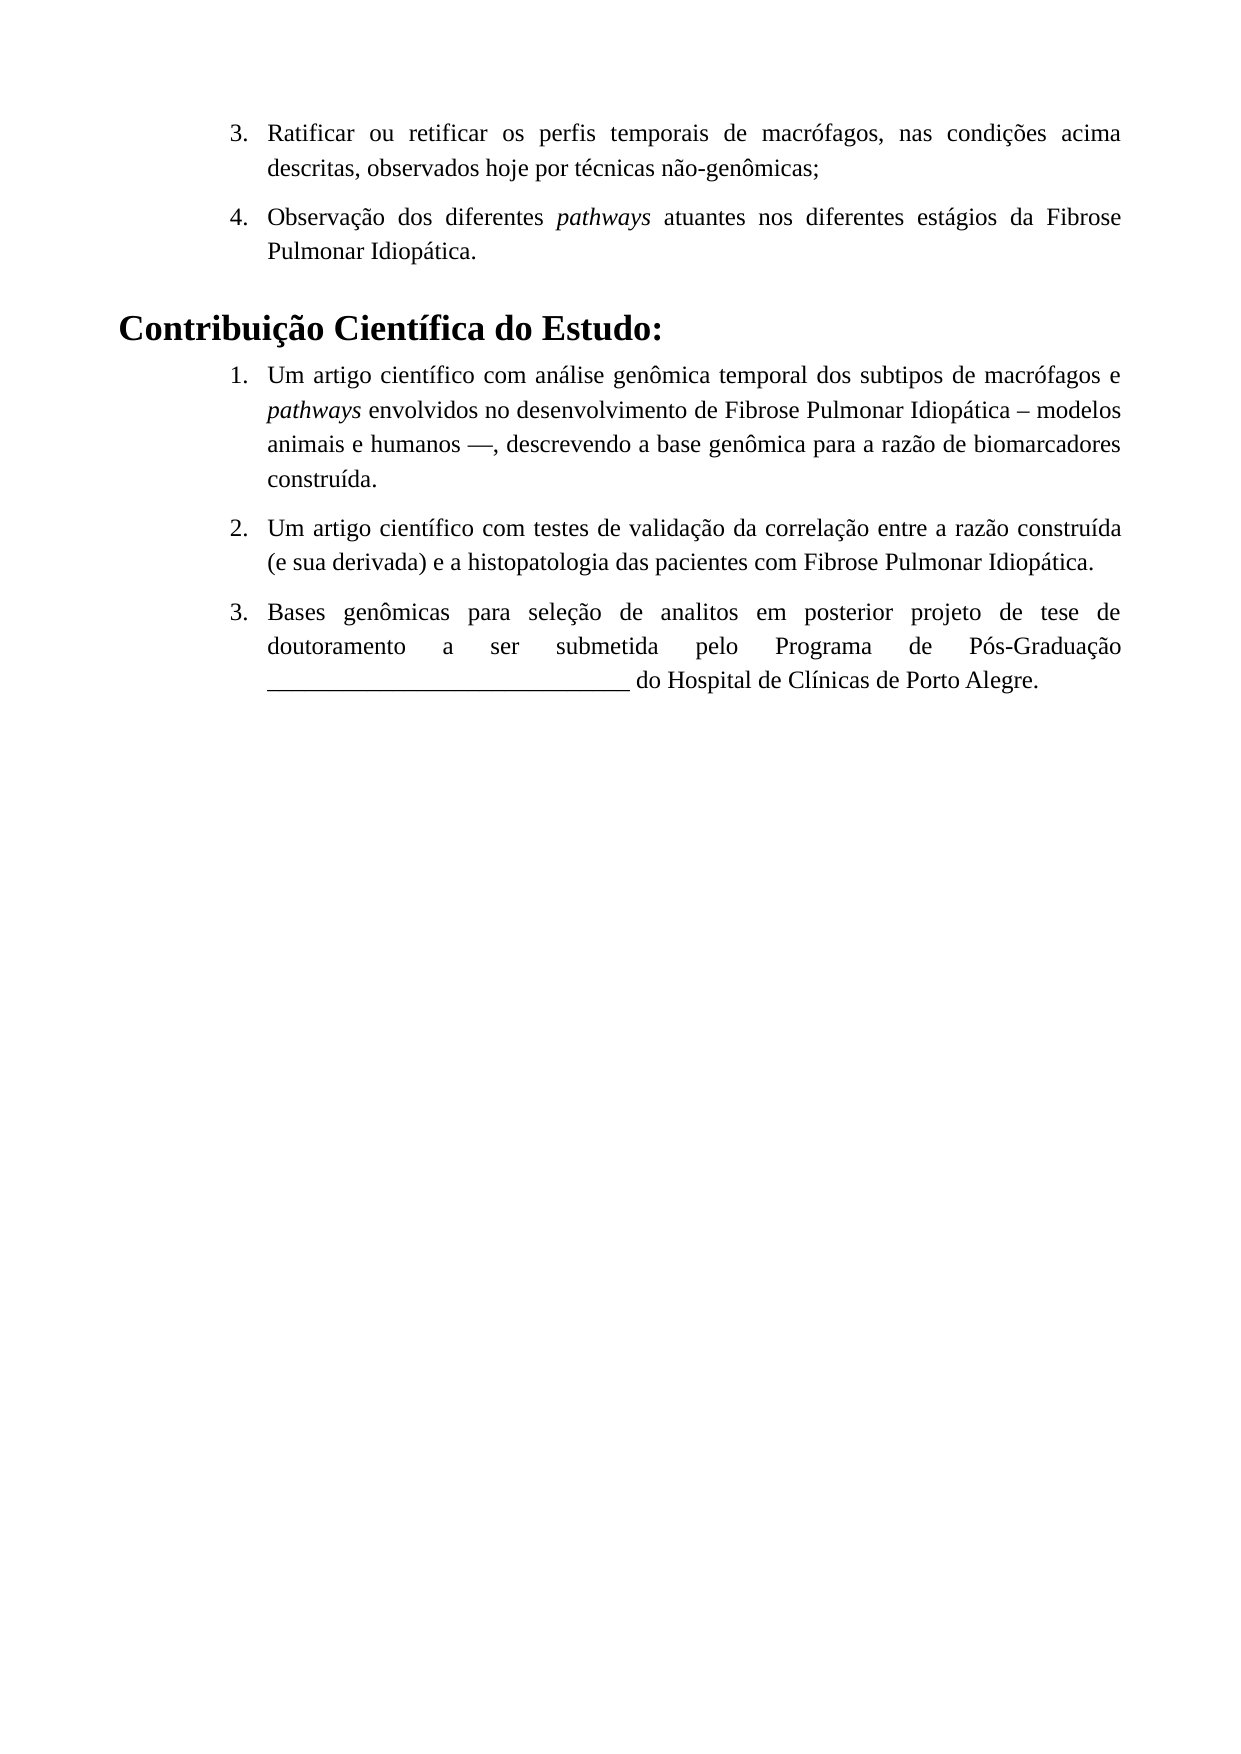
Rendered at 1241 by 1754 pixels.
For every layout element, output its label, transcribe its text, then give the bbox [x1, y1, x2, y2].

list Um artigo científico com análise genômica temporal dos subtipos de macrófagos e pathways envolvidos no desenvolvimento de Fibrose Pulmonar Idiopática – modelos animais e humanos —, descrevendo a base genômica para a razão de biomarcadores construída. [229, 361, 1122, 493]
list Um artigo científico com testes de validação da correlação entre a razão construída (e sua derivada) e a histopatologia das pacientes com Fibrose Pulmonar Idiopática. [229, 513, 1122, 576]
list Bases genômicas para seleção de analitos em posterior projeto de tese de doutoramento a ser submetida pelo Programa de Pós-Graduação _____________________________ do Hospital de Clínicas de Porto Alegre. [229, 597, 1122, 694]
list Ratificar ou retificar os perfis temporais de macrófagos, nas condições acima descritas, observados hoje por técnicas não-genômicas; [229, 118, 1122, 181]
subtitle Contribuição Científica do Estudo: [118, 306, 1122, 348]
list Observação dos diferentes pathways atuantes nos diferentes estágios da Fibrose Pulmonar Idiopática. [229, 202, 1122, 265]
